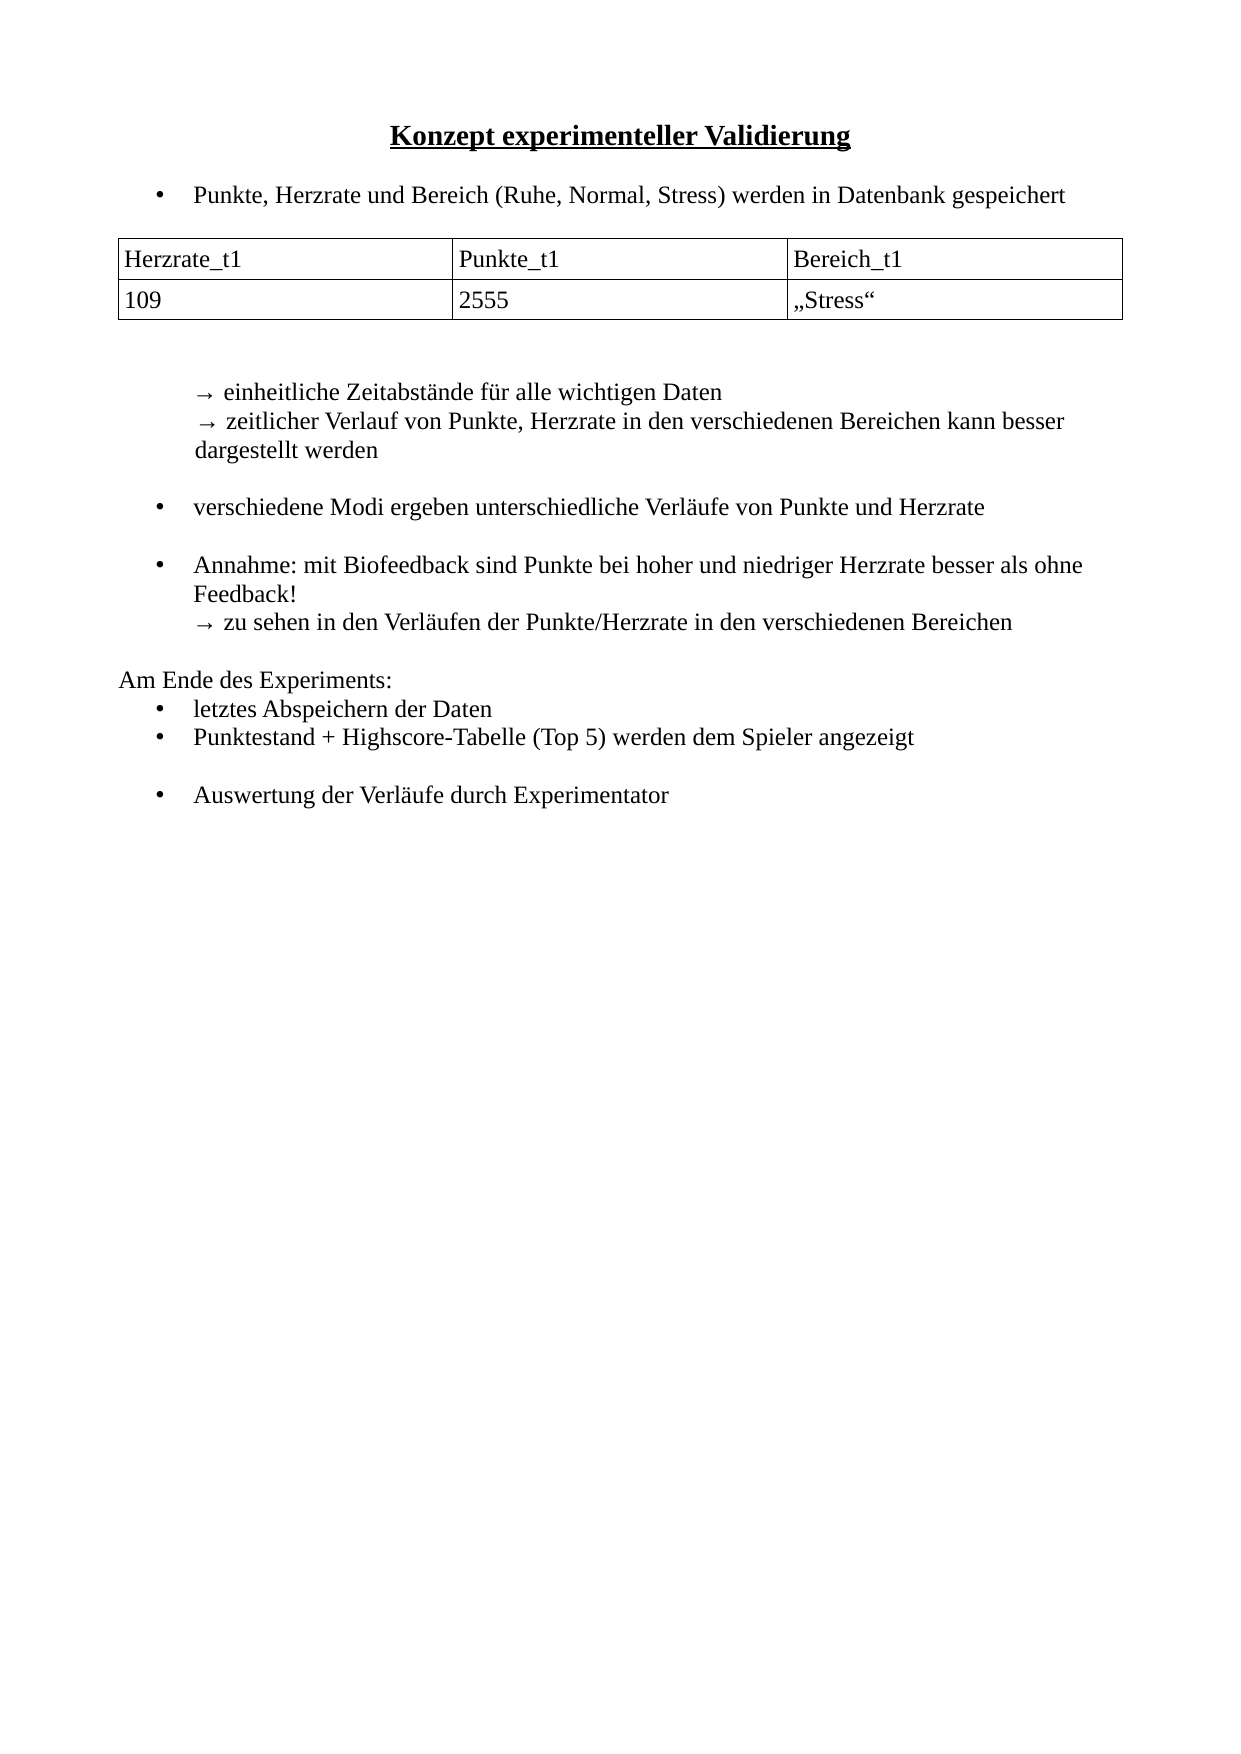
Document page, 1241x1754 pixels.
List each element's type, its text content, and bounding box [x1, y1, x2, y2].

list Annahme: mit Biofeedback sind Punkte bei hoher und niedriger Herzrate besser als ohne Feedback! [156, 550, 1122, 607]
table_cell 2555 [453, 280, 787, 319]
list letztes Abspeichern der Daten [156, 694, 1122, 722]
table_header Punkte_t1 [453, 239, 787, 279]
table_cell 109 [119, 280, 452, 319]
text Konzept experimenteller Validierung [118, 118, 1122, 152]
text → zeitlicher Verlauf von Punkte, Herzrate in den verschiedenen Bereichen kann besser dargestellt werden [118, 406, 1122, 464]
list Punktestand + Highscore-Tabelle (Top 5) werden dem Spieler angezeigt [156, 722, 1122, 751]
text → zu sehen in den Verläufen der Punkte/Herzrate in den verschiedenen Bereichen [118, 607, 1122, 636]
table_header Herzrate_t1 [119, 239, 452, 279]
table_cell „Stress“ [788, 280, 1122, 319]
list Auswertung der Verläufe durch Experimentator [156, 780, 1122, 809]
text → einheitliche Zeitabstände für alle wichtigen Daten [118, 377, 1122, 406]
table_header Bereich_t1 [788, 239, 1122, 279]
list Punkte, Herzrate und Bereich (Ruhe, Normal, Stress) werden in Datenbank gespeichert [156, 180, 1122, 209]
text Am Ende des Experiments: [118, 665, 1122, 694]
list verschiedene Modi ergeben unterschiedliche Verläufe von Punkte und Herzrate [156, 492, 1122, 521]
